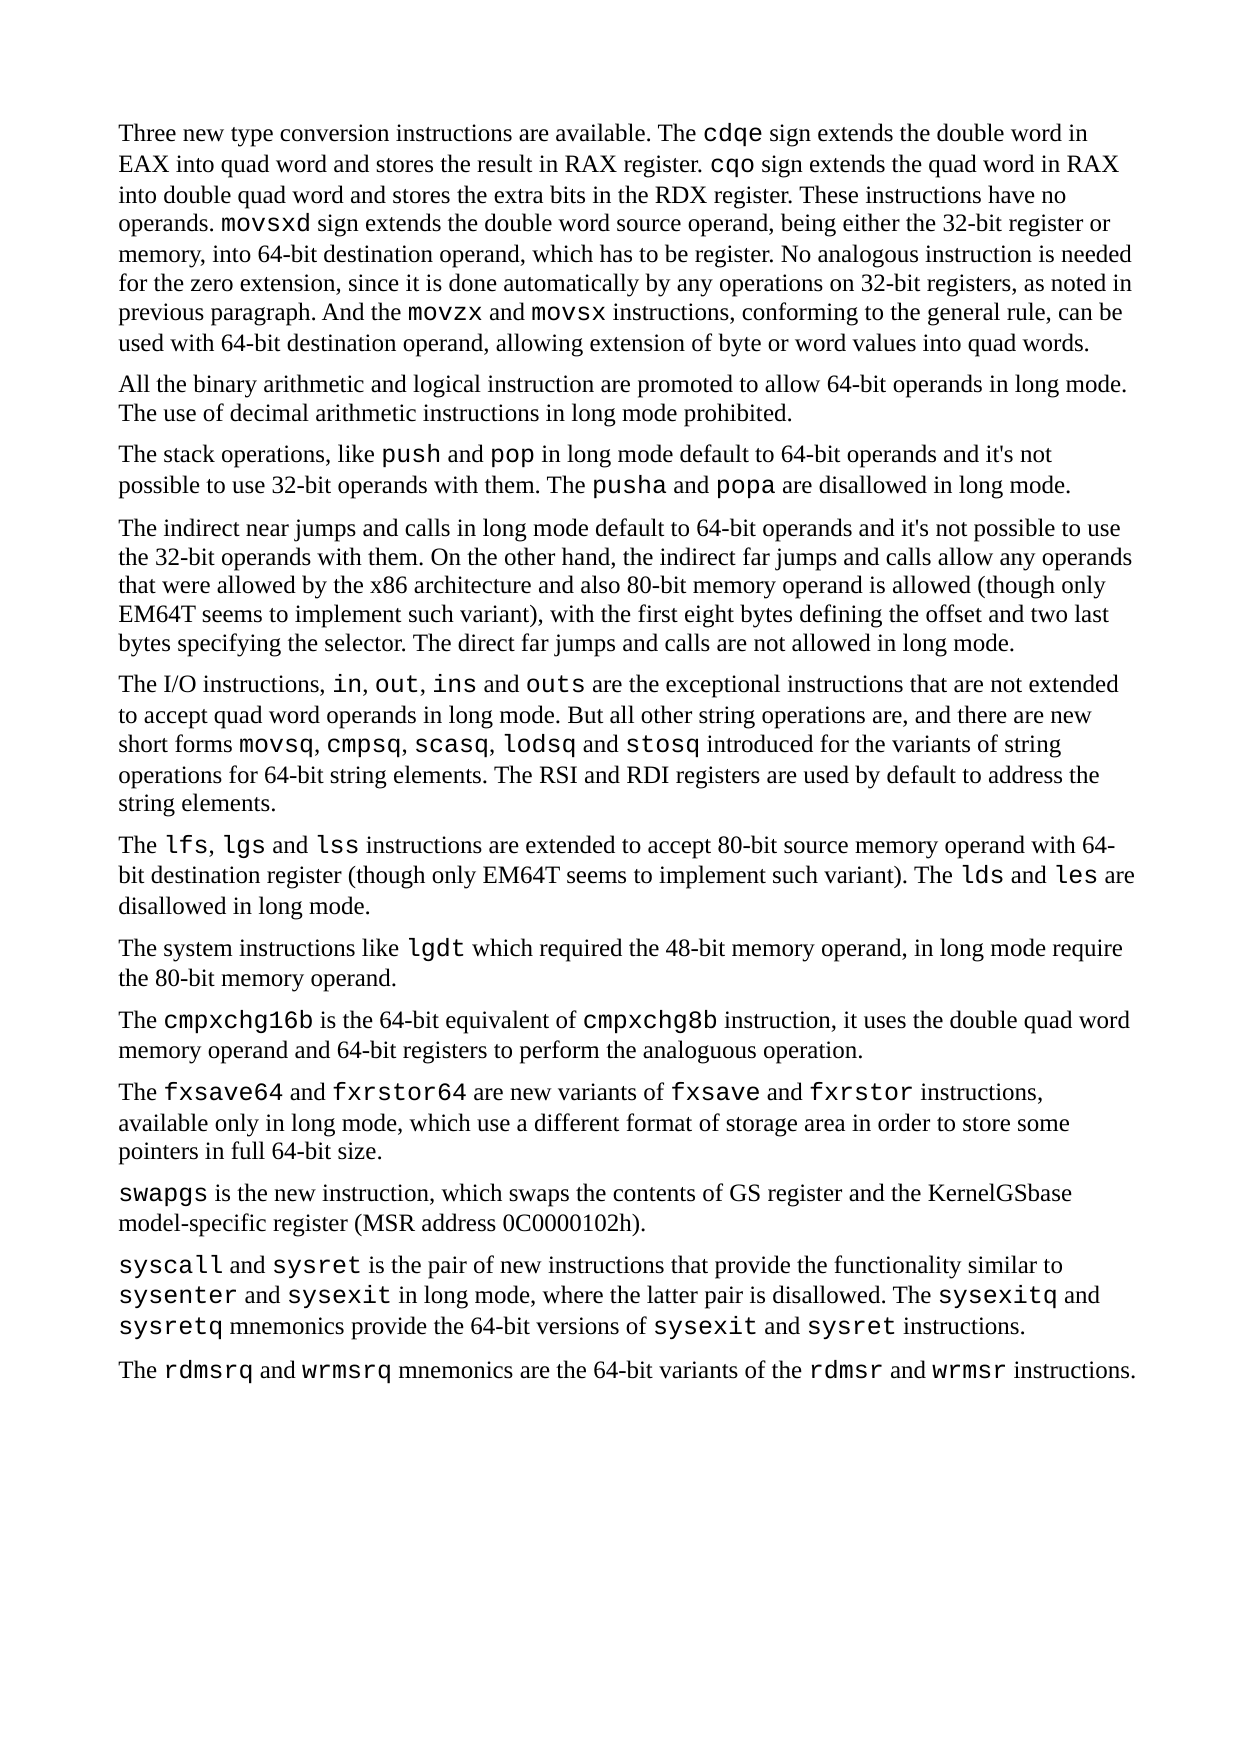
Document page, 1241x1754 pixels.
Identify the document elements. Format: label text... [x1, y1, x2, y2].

text The rdmsrq and wrmsrq mnemonics are the 64-bit variants of the rdmsr and wrmsr instructions. [118, 1355, 1137, 1386]
text The stack operations, like push and pop in long mode default to 64-bit operands and it's not possible to use 32-bit operands with them. The pusha and popa are disallowed in long mode. [118, 439, 1137, 501]
text syscall and sysret is the pair of new instructions that provide the functionality similar to sysenter and sysexit in long mode, where the latter pair is disallowed. The sysexitq and sysretq mnemonics provide the 64-bit versions of sysexit and sysret instructions. [118, 1250, 1137, 1342]
text The I/O instructions, in, out, ins and outs are the exceptional instructions that are not extended to accept quad word operands in long mode. But all other string operations are, and there are new short forms movsq, cmpsq, scasq, lodsq and stosq introduced for the variants of string operations for 64-bit string elements. The RSI and RDI registers are used by default to address the string elements. [118, 669, 1137, 817]
text All the binary arithmetic and logical instruction are promoted to allow 64-bit operands in long mode. The use of decimal arithmetic instructions in long mode prohibited. [118, 369, 1137, 426]
text swapgs is the new instruction, which swaps the contents of GS register and the KernelGSbase model-specific register (MSR address 0C0000102h). [118, 1178, 1137, 1237]
text The lfs, lgs and lss instructions are extended to accept 80-bit source memory operand with 64-bit destination register (though only EM64T seems to implement such variant). The lds and les are disallowed in long mode. [118, 830, 1137, 920]
text Three new type conversion instructions are available. The cdqe sign extends the double word in EAX into quad word and stores the result in RAX register. cqo sign extends the quad word in RAX into double quad word and stores the extra bits in the RDX register. These instructions have no operands. movsxd sign extends the double word source operand, being either the 32-bit register or memory, into 64-bit destination operand, which has to be register. No analogous instruction is needed for the zero extension, since it is done automatically by any operations on 32-bit registers, as noted in previous paragraph. And the movzx and movsx instructions, conforming to the general rule, can be used with 64-bit destination operand, allowing extension of byte or word values into quad words. [118, 118, 1137, 356]
text The system instructions like lgdt which required the 48-bit memory operand, in long mode require the 80-bit memory operand. [118, 933, 1137, 992]
text The cmpxchg16b is the 64-bit equivalent of cmpxchg8b instruction, it uses the double quad word memory operand and 64-bit registers to perform the analoguous operation. [118, 1005, 1137, 1064]
text The fxsave64 and fxrstor64 are new variants of fxsave and fxrstor instructions, available only in long mode, which use a different format of storage area in order to store some pointers in full 64-bit size. [118, 1077, 1137, 1165]
text The indirect near jumps and calls in long mode default to 64-bit operands and it's not possible to use the 32-bit operands with them. On the other hand, the indirect far jumps and calls allow any operands that were allowed by the x86 architecture and also 80-bit memory operand is allowed (though only EM64T seems to implement such variant), with the first eight bytes defining the offset and two last bytes specifying the selector. The direct far jumps and calls are not allowed in long mode. [118, 513, 1137, 657]
